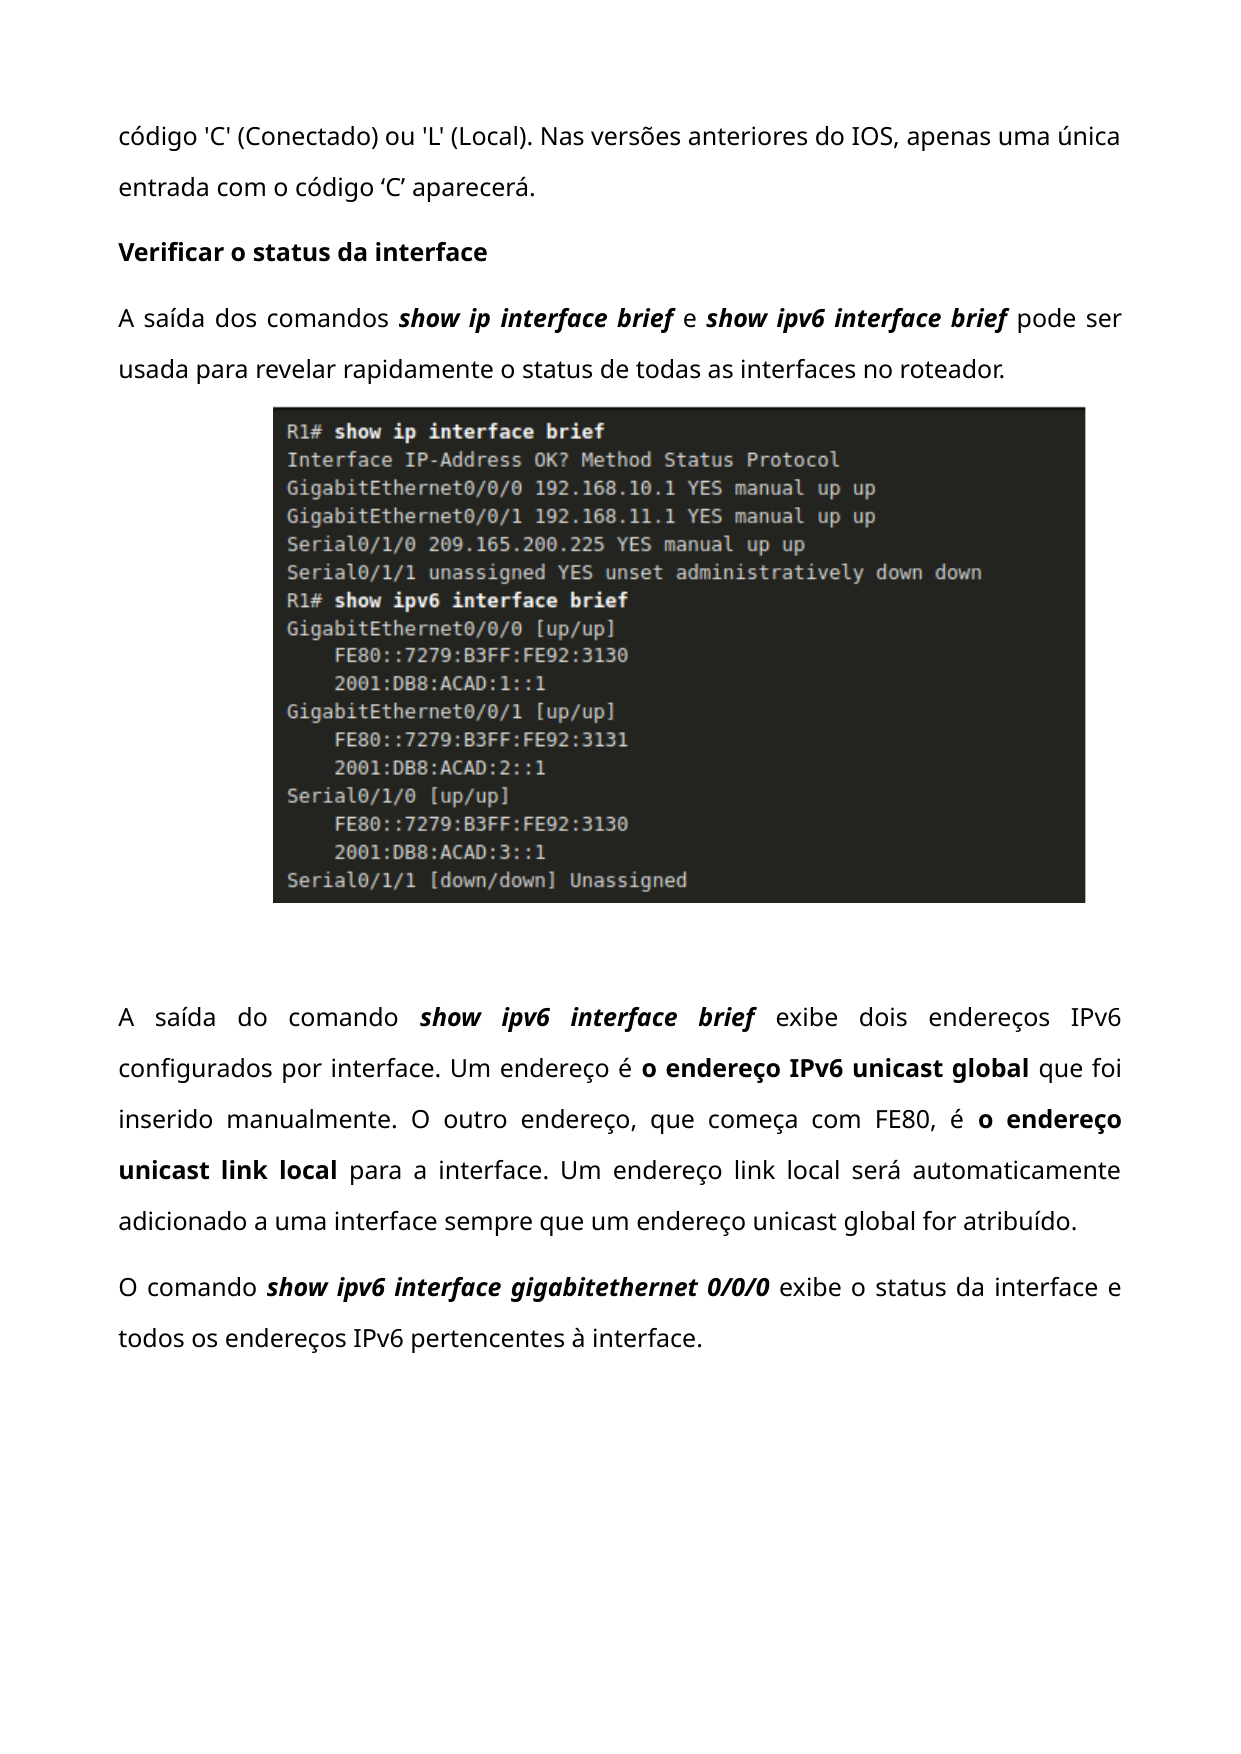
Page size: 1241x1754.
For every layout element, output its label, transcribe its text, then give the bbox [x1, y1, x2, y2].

text Verificar o status da interface [118, 235, 1122, 269]
text código 'C' (Conectado) ou 'L' (Local). Nas versões anteriores do IOS, apenas uma única entrada com o código ‘C’ aparecerá. [118, 118, 1122, 203]
text A saída do comando show ipv6 interface brief exibe dois endereços IPv6 configurados por interface. Um endereço é o endereço IPv6 unicast global que foi inserido manualmente. O outro endereço, que começa com FE80, é o endereço unicast link local para a interface. Um endereço link local será automaticamente adicionado a uma interface sempre que um endereço unicast global for atribuído. [118, 1000, 1122, 1238]
text A saída dos comandos show ip interface brief e show ipv6 interface brief pode ser usada para revelar rapidamente o status de todas as interfaces no roteador. [118, 300, 1122, 386]
text O comando show ipv6 interface gigabitethernet 0/0/0 exibe o status da interface e todos os endereços IPv6 pertencentes à interface. [118, 1269, 1122, 1355]
